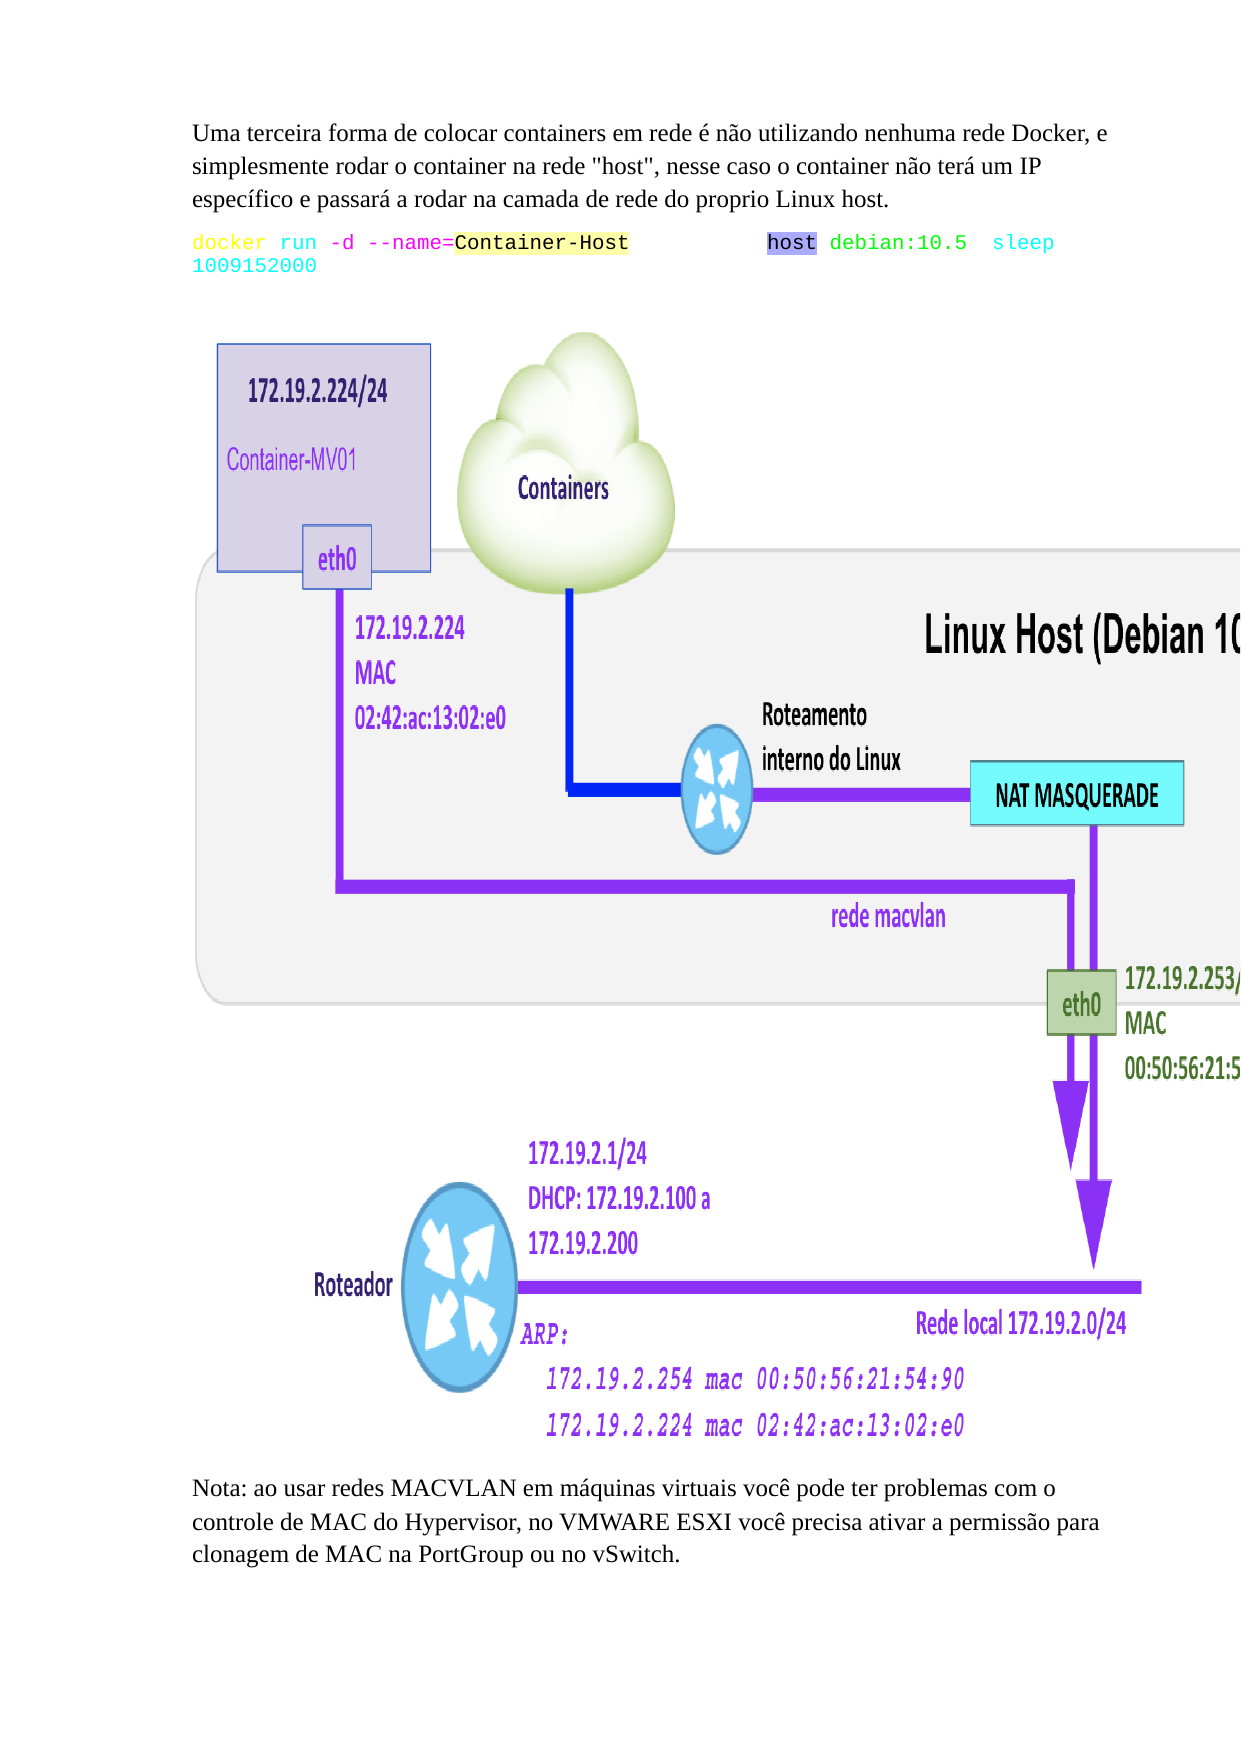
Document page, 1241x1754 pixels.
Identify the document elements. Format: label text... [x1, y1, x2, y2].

list docker run -d --name=Container-Host --network host debian:10.5 sleep 1009152000 [162, 232, 1122, 279]
picture [191, 332, 1241, 1455]
list Nota: ao usar redes MACVLAN em máquinas virtuais você pode ter problemas com o controle de MAC do Hypervisor, no VMWARE ESXI você precisa ativar a permissão para clonagem de MAC na PortGroup ou no vSwitch. [162, 1473, 1122, 1568]
list Uma terceira forma de colocar containers em rede é não utilizando nenhuma rede Docker, e simplesmente rodar o container na rede "host", nesse caso o container não terá um IP específico e passará a rodar na camada de rede do proprio Linux host. [162, 118, 1122, 213]
